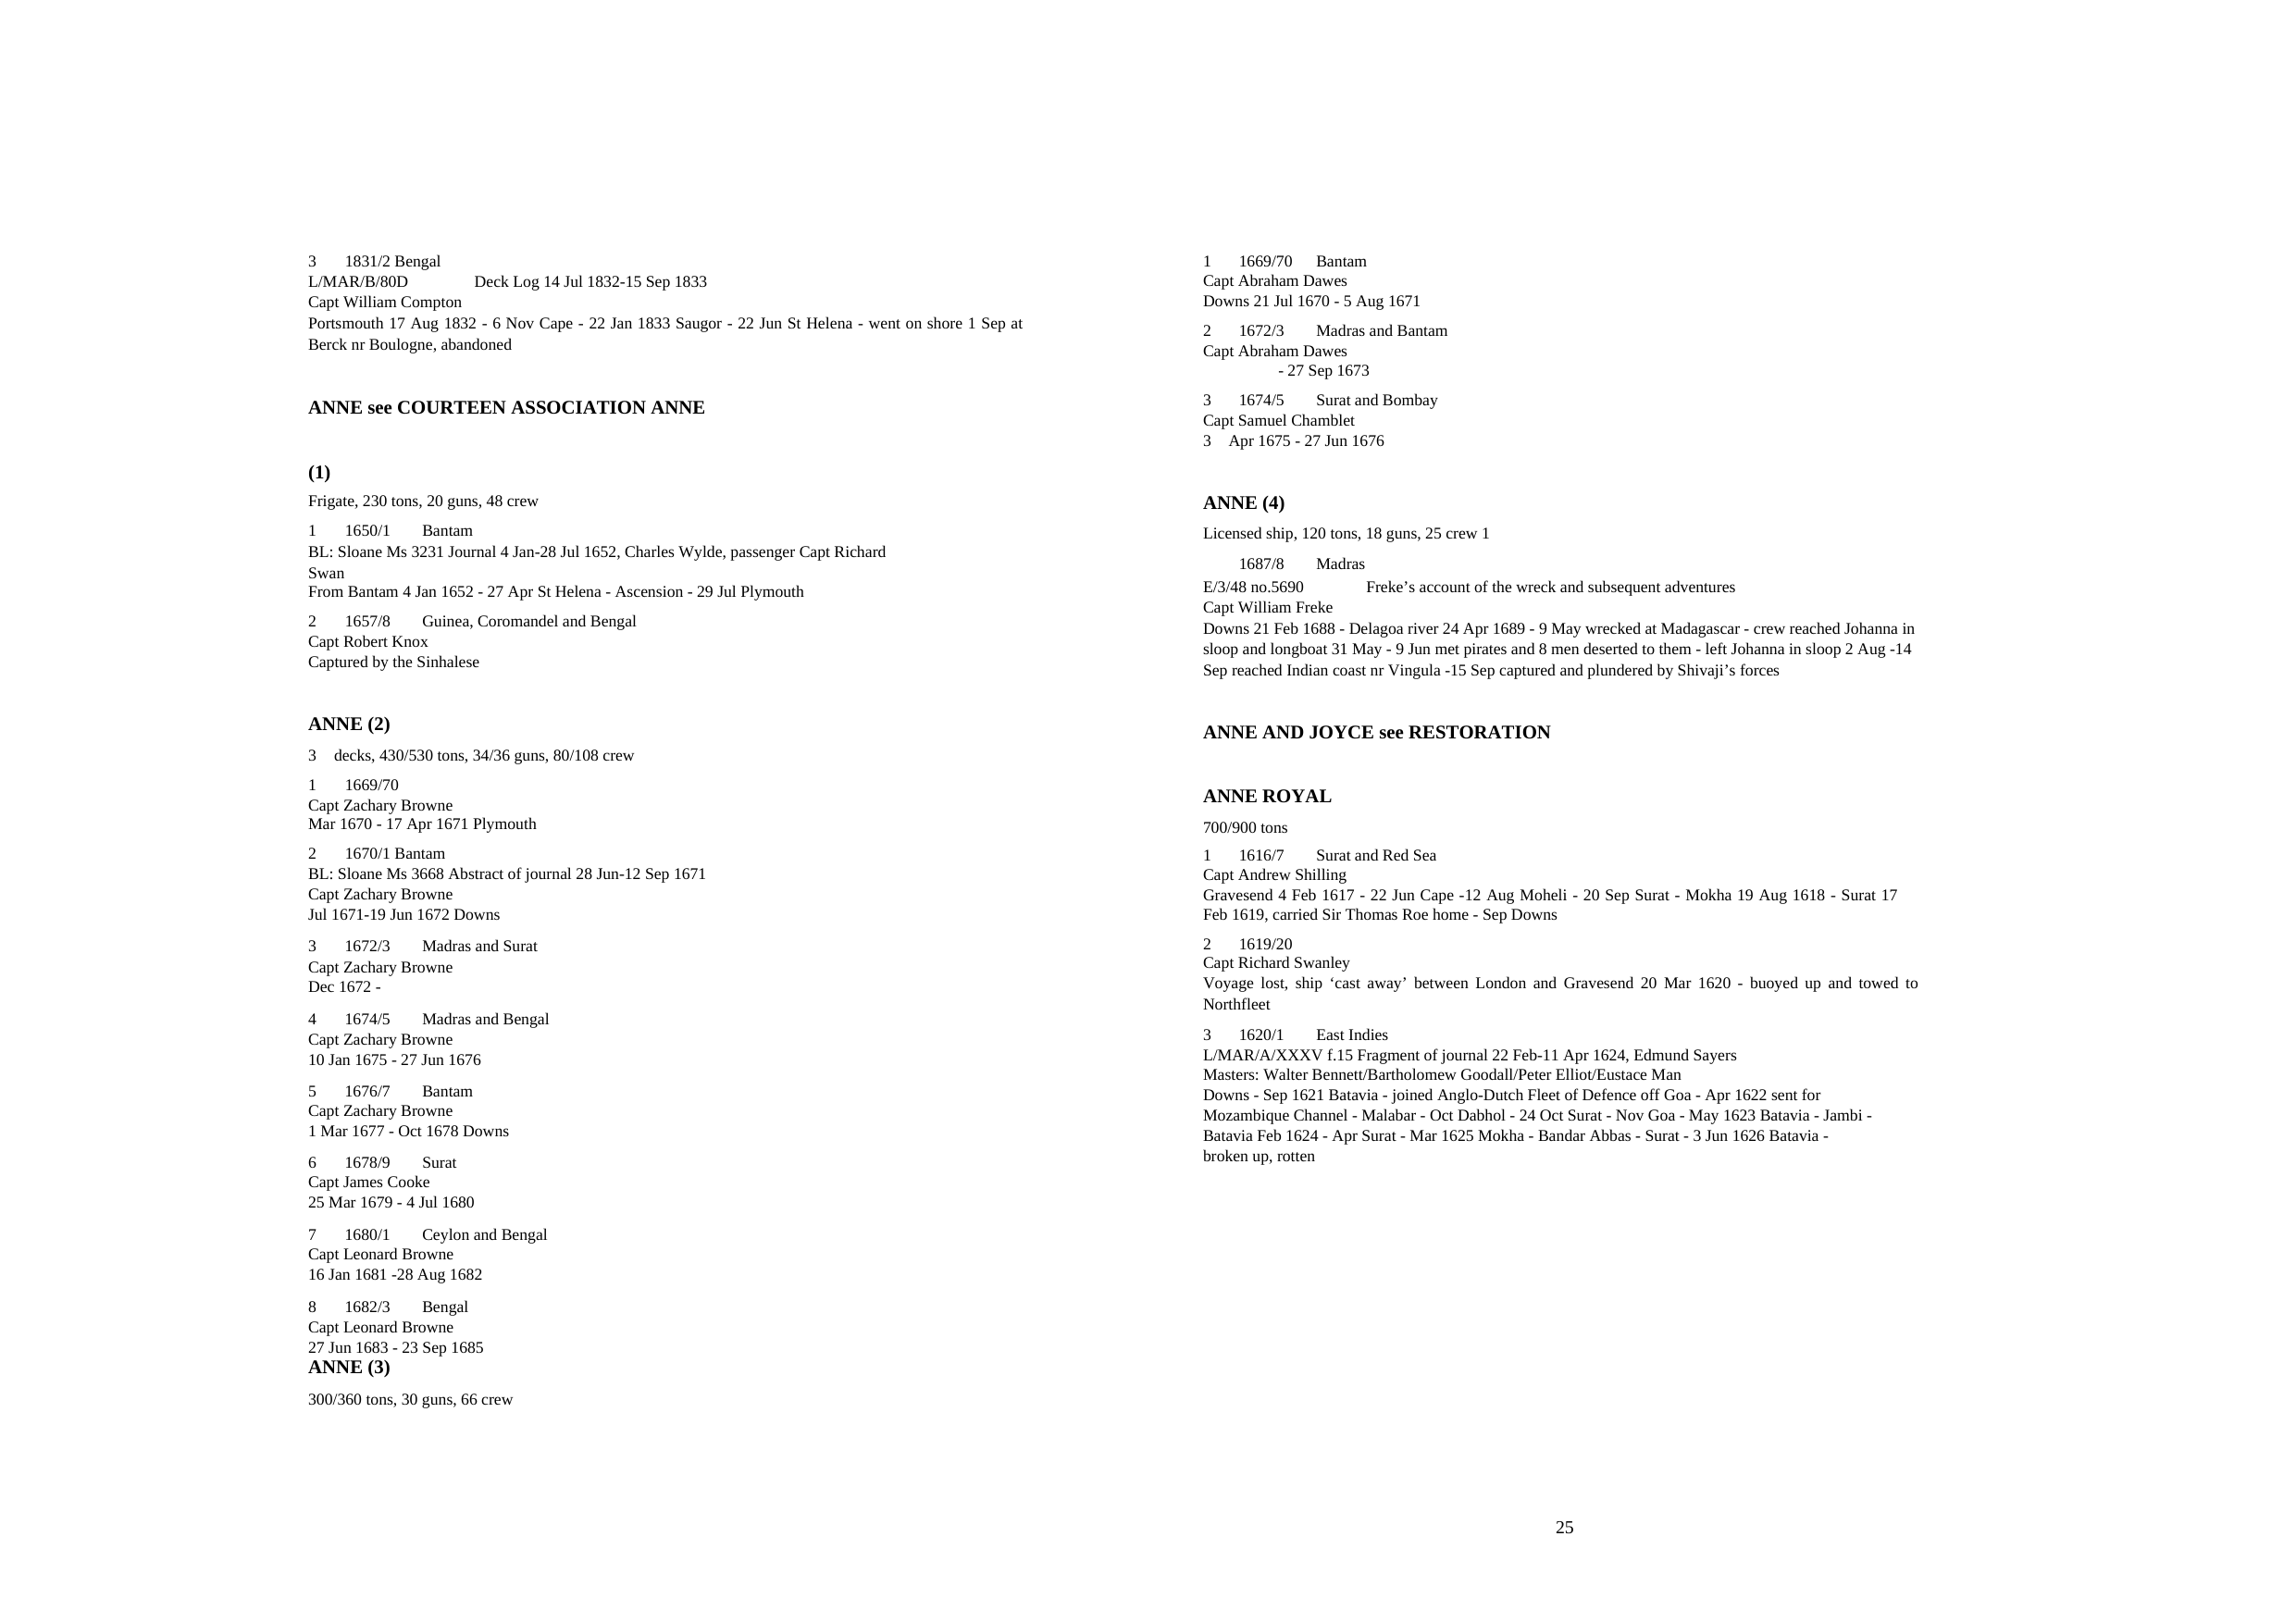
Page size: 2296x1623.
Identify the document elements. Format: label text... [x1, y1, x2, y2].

text Capt Zachary Browne [308, 884, 1025, 904]
text Jul 1671-19 Jun 1672 Downs [308, 904, 1025, 924]
list 1674/5 Surat and Bombay [1203, 390, 1920, 410]
text BL: Sloane Ms 3231 Journal 4 Jan-28 Jul 1652, Charles Wylde, passenger Capt Richard Swan [308, 540, 897, 583]
text Capt Zachary Browne [308, 1100, 1025, 1121]
list 1676/7 Bantam [308, 1081, 1025, 1100]
text Capt Abraham Dawes [1203, 340, 1920, 360]
text Capt Abraham Dawes [1203, 271, 1920, 291]
text Capt William Compton [308, 291, 1025, 312]
subtitle ANNE AND JOYCE see RESTORATION [1203, 721, 1920, 743]
subtitle ANNE (2) [308, 706, 1025, 737]
list 1620/1 East Indies [1203, 1024, 1920, 1045]
text Captured by the Sinhalese [308, 651, 1025, 672]
list 1670/1 Bantam [308, 843, 1025, 863]
text Capt Zachary Browne [308, 797, 1025, 815]
list 1650/1 Bantam [308, 522, 1025, 540]
text 27 Jun 1683 - 23 Sep 1685 [308, 1336, 1025, 1357]
text 1 Mar 1677 - Oct 1678 Downs [308, 1121, 1025, 1140]
text Capt Samuel Chamblet [1203, 410, 1920, 430]
text 10 Jan 1675 - 27 Jun 1676 [308, 1049, 1025, 1069]
text From Bantam 4 Jan 1652 - 27 Apr St Helena - Ascension - 29 Jul Plymouth [308, 583, 1025, 601]
text Dec 1672 - [308, 976, 1025, 997]
text Capt Zachary Browne [308, 956, 1025, 976]
list 1831/2 Bengal [308, 251, 1025, 271]
text Capt Andrew Shilling [1203, 865, 1920, 885]
list 1669/70 Bantam [1203, 251, 1920, 271]
text 300/360 tons, 30 guns, 66 crew [308, 1391, 1025, 1408]
text 16 Jan 1681 -28 Aug 1682 [308, 1264, 1025, 1284]
list 1672/3 Madras and Bantam [1203, 320, 1920, 340]
text Portsmouth 17 Aug 1832 - 6 Nov Cape - 22 Jan 1833 Saugor - 22 Jun St Helena - went on shore 1 Sep at Berck nr Boulogne, abandoned [308, 312, 1025, 354]
list 1669/70 [308, 766, 1025, 797]
subtitle ANNE see COURTEEN ASSOCIATION ANNE (1) [308, 362, 721, 492]
list 1682/3 Bengal [308, 1296, 1025, 1317]
text Gravesend 4 Feb 1617 - 22 Jun Cape -12 Aug Moheli - 20 Sep Surat - Mokha 19 Aug 1618 - Surat 17 Feb 1619, carried Sir Thomas Roe home - Sep Downs [1203, 885, 1899, 924]
text Capt James Cooke [308, 1172, 1025, 1192]
text Voyage lost, ship ‘cast away’ between London and Gravesend 20 Mar 1620 - buoyed up and towed to Northfleet [1203, 972, 1920, 1014]
text BL: Sloane Ms 3668 Abstract of journal 28 Jun-12 Sep 1671 [308, 863, 1025, 884]
text Downs 21 Feb 1688 - Delagoa river 24 Apr 1689 - 9 May wrecked at Madagascar - crew reached Johanna in sloop and longboat 31 May - 9 Jun met pirates and 8 men deserted to them - left Johanna in sloop 2 Aug -14 Sep reached Indian coast nr Vingula -15 Sep captured and plundered by Shivaji’s forces [1203, 618, 1920, 679]
text 700/900 tons [1203, 819, 1920, 836]
subtitle ANNE (4) [1203, 485, 1920, 515]
text Downs - Sep 1621 Batavia - joined Anglo-Dutch Fleet of Defence off Goa - Apr 1622 sent for [1203, 1084, 1920, 1105]
text - 27 Sep 1673 [1278, 360, 1920, 380]
text Batavia Feb 1624 - Apr Surat - Mar 1625 Mokha - Bandar Abbas - Surat - 3 Jun 1626 Batavia - [1203, 1125, 1920, 1146]
text E/3/48 no.5690 Freke’s account of the wreck and subsequent adventures [1203, 576, 1920, 596]
list 1672/3 Madras and Surat [308, 935, 1025, 956]
text Capt Zachary Browne [308, 1029, 1025, 1049]
list Apr 1675 - 27 Jun 1676 [1203, 430, 1920, 451]
list 1616/7 Surat and Red Sea [1203, 845, 1920, 865]
text Masters: Walter Bennett/Bartholomew Goodall/Peter Elliot/Eustace Man [1203, 1065, 1920, 1084]
list 1619/20 [1203, 935, 1920, 954]
text Mozambique Channel - Malabar - Oct Dabhol - 24 Oct Surat - Nov Goa - May 1623 Batavia - Jambi - [1203, 1105, 1920, 1125]
text L/MAR/A/XXXV f.15 Fragment of journal 22 Feb-11 Apr 1624, Edmund Sayers [1203, 1045, 1920, 1065]
text broken up, rotten [1203, 1146, 1920, 1165]
text Capt Robert Knox [308, 631, 1025, 651]
list 1657/8 Guinea, Coromandel and Bengal [308, 611, 1025, 631]
text Frigate, 230 tons, 20 guns, 48 crew [308, 492, 1025, 511]
text Mar 1670 - 17 Apr 1671 Plymouth [308, 815, 1025, 833]
text Capt William Freke [1203, 596, 1920, 618]
text Licensed ship, 120 tons, 18 guns, 25 crew 1 1687/8 Madras [1203, 515, 1508, 576]
text Capt Leonard Browne [308, 1317, 1025, 1336]
text Capt Leonard Browne [308, 1244, 1025, 1264]
subtitle ANNE ROYAL [1203, 785, 1920, 807]
text L/MAR/B/80D Deck Log 14 Jul 1832-15 Sep 1833 [308, 271, 1025, 291]
list decks, 430/530 tons, 34/36 guns, 80/108 crew [308, 737, 1025, 766]
text Capt Richard Swanley [1203, 954, 1920, 972]
list 1678/9 Surat [308, 1152, 1025, 1172]
subtitle ANNE (3) [308, 1357, 1025, 1378]
text 25 Mar 1679 - 4 Jul 1680 [308, 1192, 1025, 1212]
text Downs 21 Jul 1670 - 5 Aug 1671 [1203, 291, 1920, 311]
list 1680/1 Ceylon and Bengal [308, 1223, 1025, 1244]
list 1674/5 Madras and Bengal [308, 1009, 1025, 1029]
